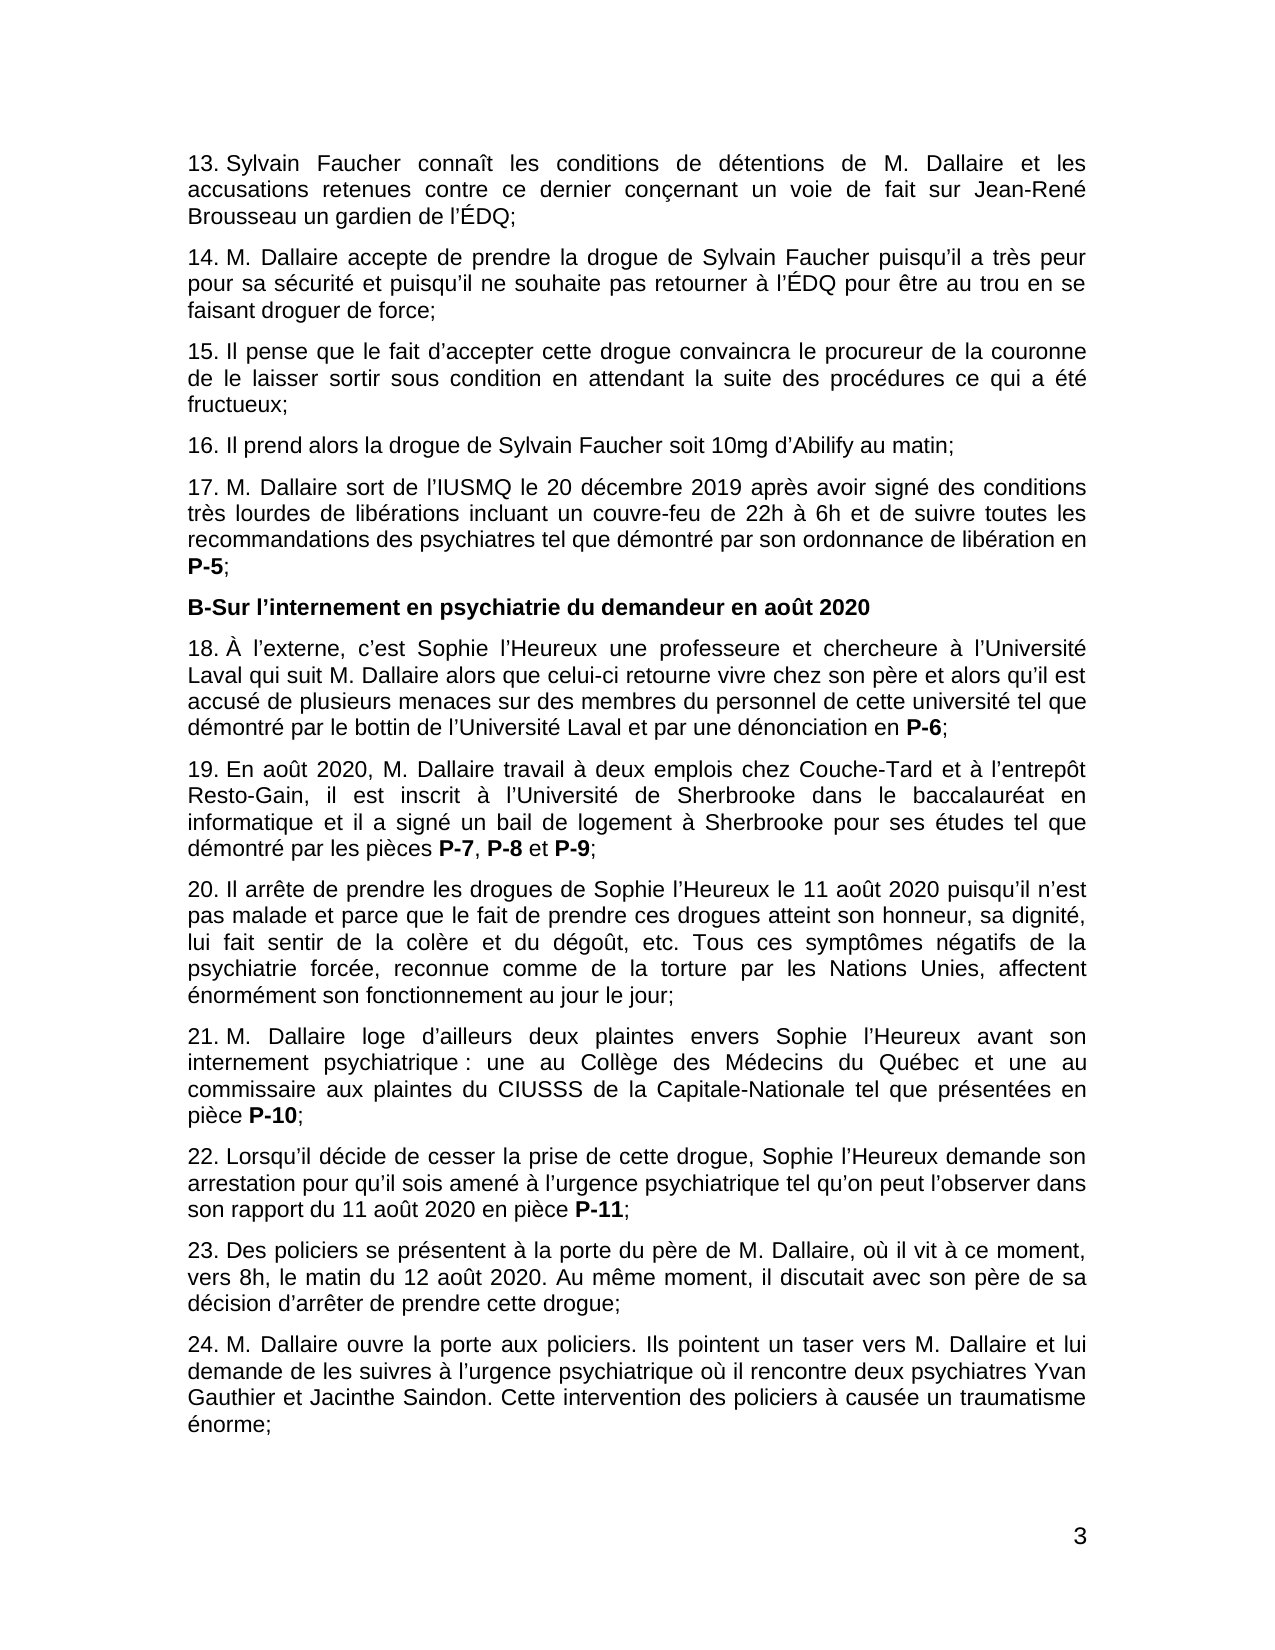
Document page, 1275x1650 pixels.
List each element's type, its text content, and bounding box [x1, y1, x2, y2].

list Des policiers se présentent à la porte du père de M. Dallaire, où il vit à ce moment, vers 8h, le matin du 12 août 2020. Au même moment, il discutait avec son père de sa décision d’arrêter de prendre cette drogue; [187, 1237, 1087, 1316]
list Lorsqu’il décide de cesser la prise de cette drogue, Sophie l’Heureux demande son arrestation pour qu’il sois amené à l’urgence psychiatrique tel qu’on peut l’observer dans son rapport du 11 août 2020 en pièce P-11; [187, 1143, 1087, 1222]
list M. Dallaire sort de l’IUSMQ le 20 décembre 2019 après avoir signé des conditions très lourdes de libérations incluant un couvre-feu de 22h à 6h et de suivre toutes les recommandations des psychiatres tel que démontré par son ordonnance de libération en P-5; [187, 473, 1087, 579]
list M. Dallaire ouvre la porte aux policiers. Ils pointent un taser vers M. Dallaire et lui demande de les suivres à l’urgence psychiatrique où il rencontre deux psychiatres Yvan Gauthier et Jacinthe Saindon. Cette intervention des policiers à causée un traumatisme énorme; [187, 1331, 1087, 1437]
list À l’externe, c’est Sophie l’Heureux une professeure et chercheure à l’Université Laval qui suit M. Dallaire alors que celui-ci retourne vivre chez son père et alors qu’il est accusé de plusieurs menaces sur des membres du personnel de cette université tel que démontré par le bottin de l’Université Laval et par une dénonciation en P-6; [187, 635, 1087, 741]
list En août 2020, M. Dallaire travail à deux emplois chez Couche-Tard et à l’entrepôt Resto-Gain, il est inscrit à l’Université de Sherbrooke dans le baccalauréat en informatique et il a signé un bail de logement à Sherbrooke pour ses études tel que démontré par les pièces P-7, P-8 et P-9; [187, 756, 1087, 861]
list Sylvain Faucher connaît les conditions de détentions de M. Dallaire et les accusations retenues contre ce dernier conçernant un voie de fait sur Jean-René Brousseau un gardien de l’ÉDQ; [187, 150, 1087, 229]
list Il pense que le fait d’accepter cette drogue convaincra le procureur de la couronne de le laisser sortir sous condition en attendant la suite des procédures ce qui a été fructueux; [187, 338, 1087, 417]
text B-Sur l’internement en psychiatrie du demandeur en août 2020 [187, 594, 1087, 620]
list Il arrête de prendre les drogues de Sophie l’Heureux le 11 août 2020 puisqu’il n’est pas malade et parce que le fait de prendre ces drogues atteint son honneur, sa dignité, lui fait sentir de la colère et du dégoût, etc. Tous ces symptômes négatifs de la psychiatrie forcée, reconnue comme de la torture par les Nations Unies, affectent énormément son fonctionnement au jour le jour; [187, 876, 1087, 1008]
list Il prend alors la drogue de Sylvain Faucher soit 10mg d’Abilify au matin; [187, 432, 1087, 458]
list M. Dallaire loge d’ailleurs deux plaintes envers Sophie l’Heureux avant son internement psychiatrique : une au Collège des Médecins du Québec et une au commissaire aux plaintes du CIUSSS de la Capitale-Nationale tel que présentées en pièce P-10; [187, 1023, 1087, 1128]
list M. Dallaire accepte de prendre la drogue de Sylvain Faucher puisqu’il a très peur pour sa sécurité et puisqu’il ne souhaite pas retourner à l’ÉDQ pour être au trou en se faisant droguer de force; [187, 244, 1087, 323]
